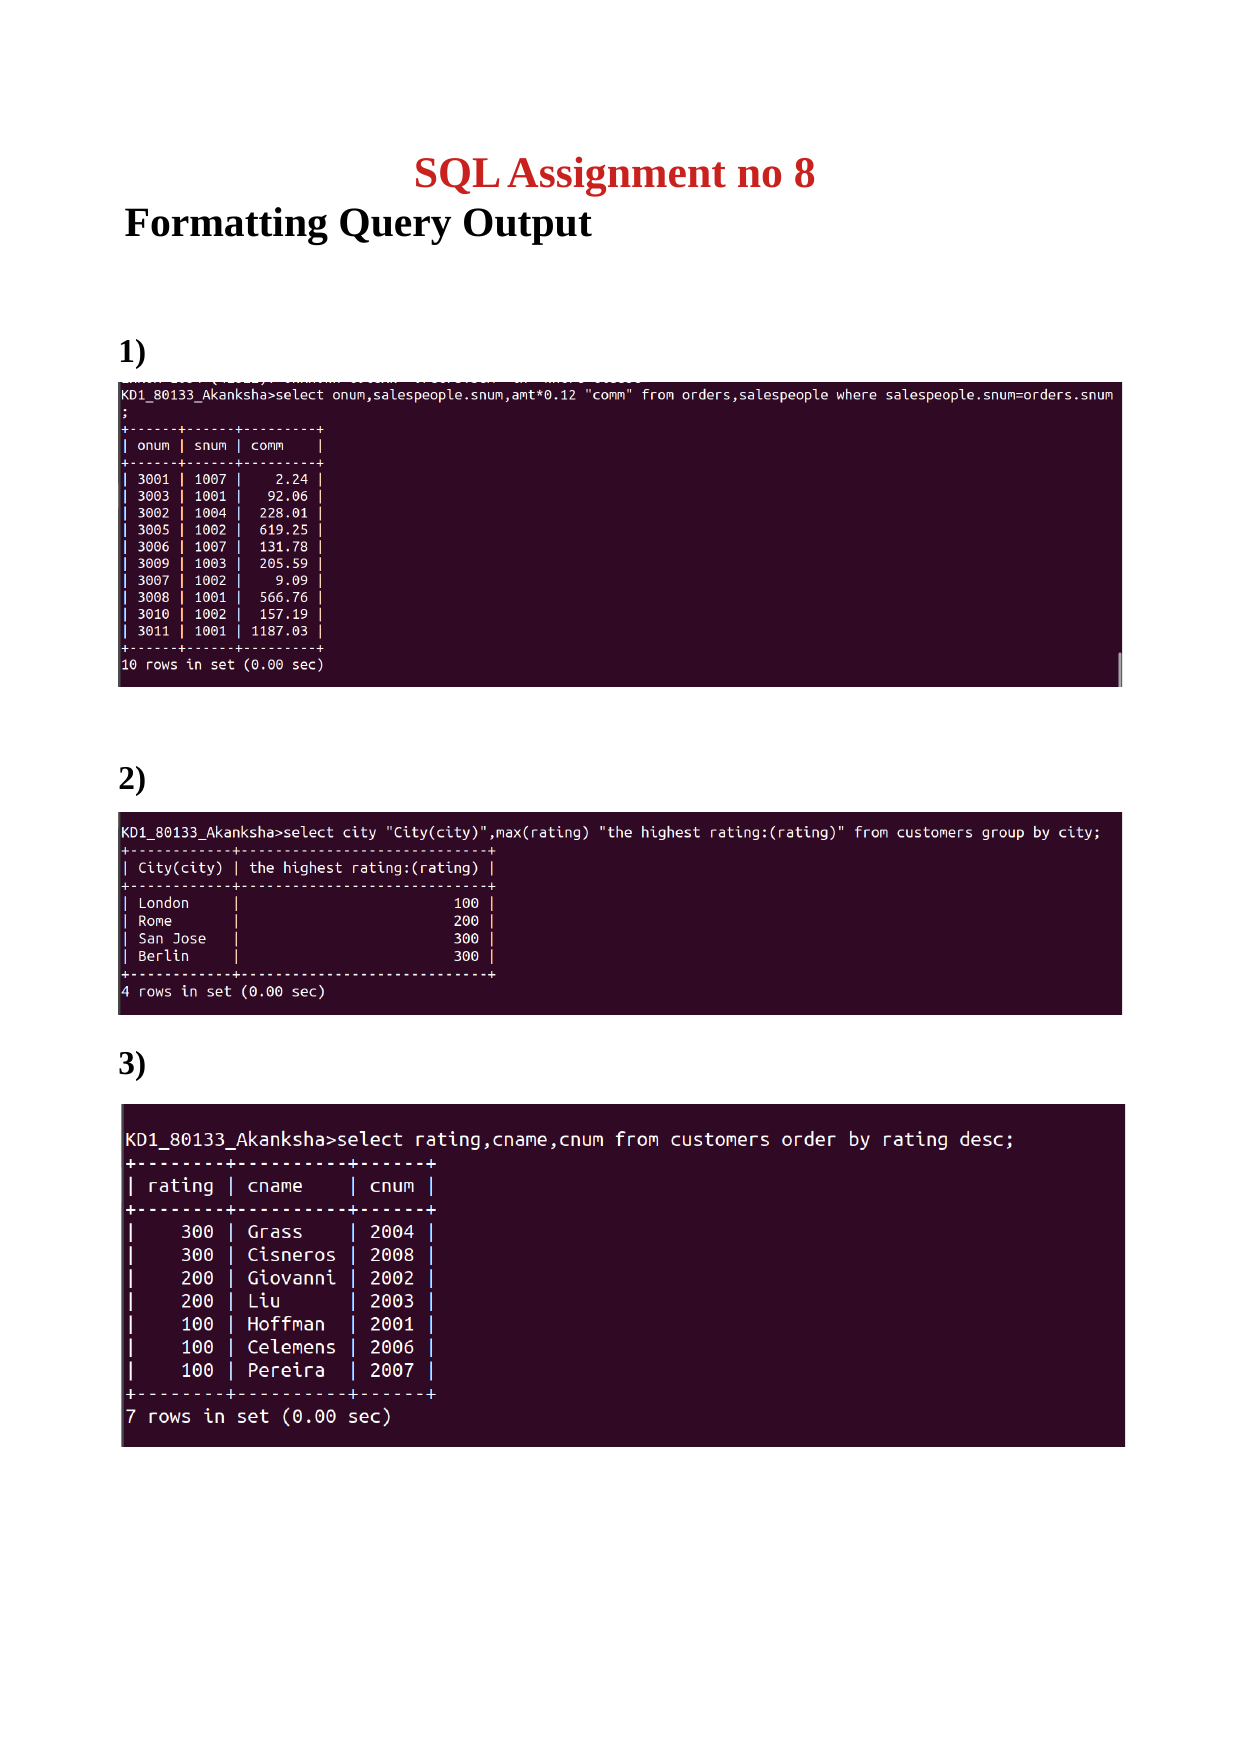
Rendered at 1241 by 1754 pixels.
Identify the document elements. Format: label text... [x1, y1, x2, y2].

text 3) [118, 1043, 1122, 1081]
text SQL Assignment no 8 [118, 147, 1122, 197]
picture [118, 812, 1123, 1015]
text Formatting Query Output [118, 197, 1122, 245]
picture [121, 1104, 1126, 1447]
picture [118, 382, 1123, 687]
text 1) [118, 331, 1122, 370]
text 2) [118, 758, 1122, 796]
